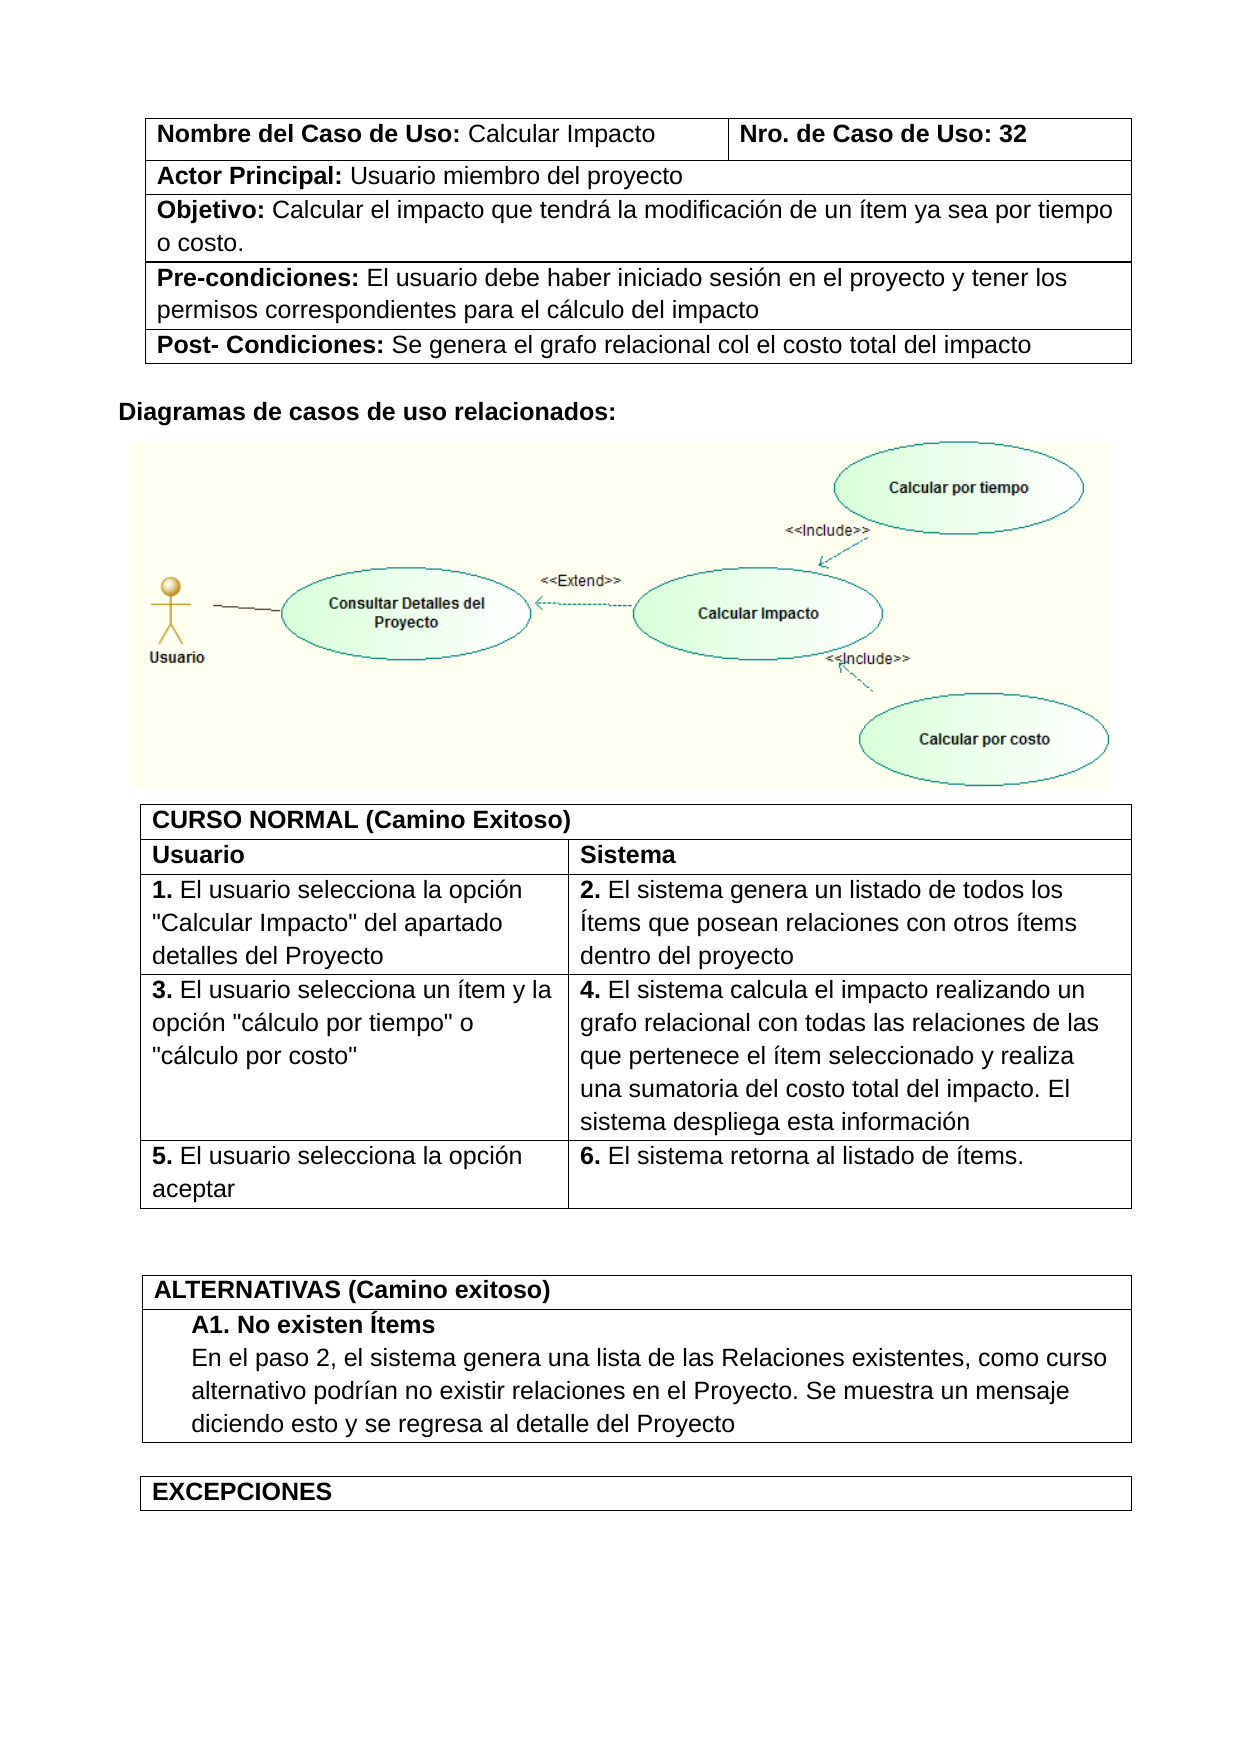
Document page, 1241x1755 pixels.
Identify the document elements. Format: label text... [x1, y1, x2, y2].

table_header Nombre del Caso de Uso: Calcular Impacto [146, 119, 728, 160]
table_cell Post- Condiciones: Se genera el grafo relacional col el costo total del impacto [146, 330, 1131, 363]
table_cell Actor Principal: Usuario miembro del proyecto [146, 161, 1131, 194]
table_cell 4. El sistema calcula el impacto realizando un grafo relacional con todas las relaciones de las que pertenece el ítem seleccionado y realiza una sumatoria del costo total del impacto. El sistema despliega esta información [569, 975, 1131, 1140]
table_header CURSO NORMAL (Camino Exitoso) [141, 805, 1131, 839]
table_cell A1. No existen Ítems En el paso 2, el sistema genera una lista de las Relaciones existentes, como curso alternativo podrían no existir relaciones en el Proyecto. Se muestra un mensaje diciendo esto y se regresa al detalle del Proyecto [143, 1310, 1131, 1442]
table_cell Sistema [569, 840, 1131, 874]
table_cell Usuario [141, 840, 568, 874]
table_cell Objetivo: Calcular el impacto que tendrá la modificación de un ítem ya sea por tiempo o costo. [146, 195, 1131, 261]
table_cell Pre-condiciones: El usuario debe haber iniciado sesión en el proyecto y tener los permisos correspondientes para el cálculo del impacto [146, 263, 1131, 328]
table_cell 1. El usuario selecciona la opción "Calcular Impacto" del apartado detalles del Proyecto [141, 875, 568, 974]
table_cell 3. El usuario selecciona un ítem y la opción "cálculo por tiempo" o "cálculo por costo" [141, 975, 568, 1140]
table_header ALTERNATIVAS (Camino exitoso) [143, 1276, 1131, 1308]
table_cell 5. El usuario selecciona la opción aceptar [141, 1141, 568, 1207]
table_header Nro. de Caso de Uso: 32 [729, 119, 1131, 160]
table_cell 2. El sistema genera un listado de todos los Ítems que posean relaciones con otros ítems dentro del proyecto [569, 875, 1131, 974]
text Diagramas de casos de uso relacionados: [118, 397, 1122, 425]
table_header EXCEPCIONES [141, 1477, 1131, 1510]
table_cell 6. El sistema retorna al listado de ítems. [569, 1141, 1131, 1207]
